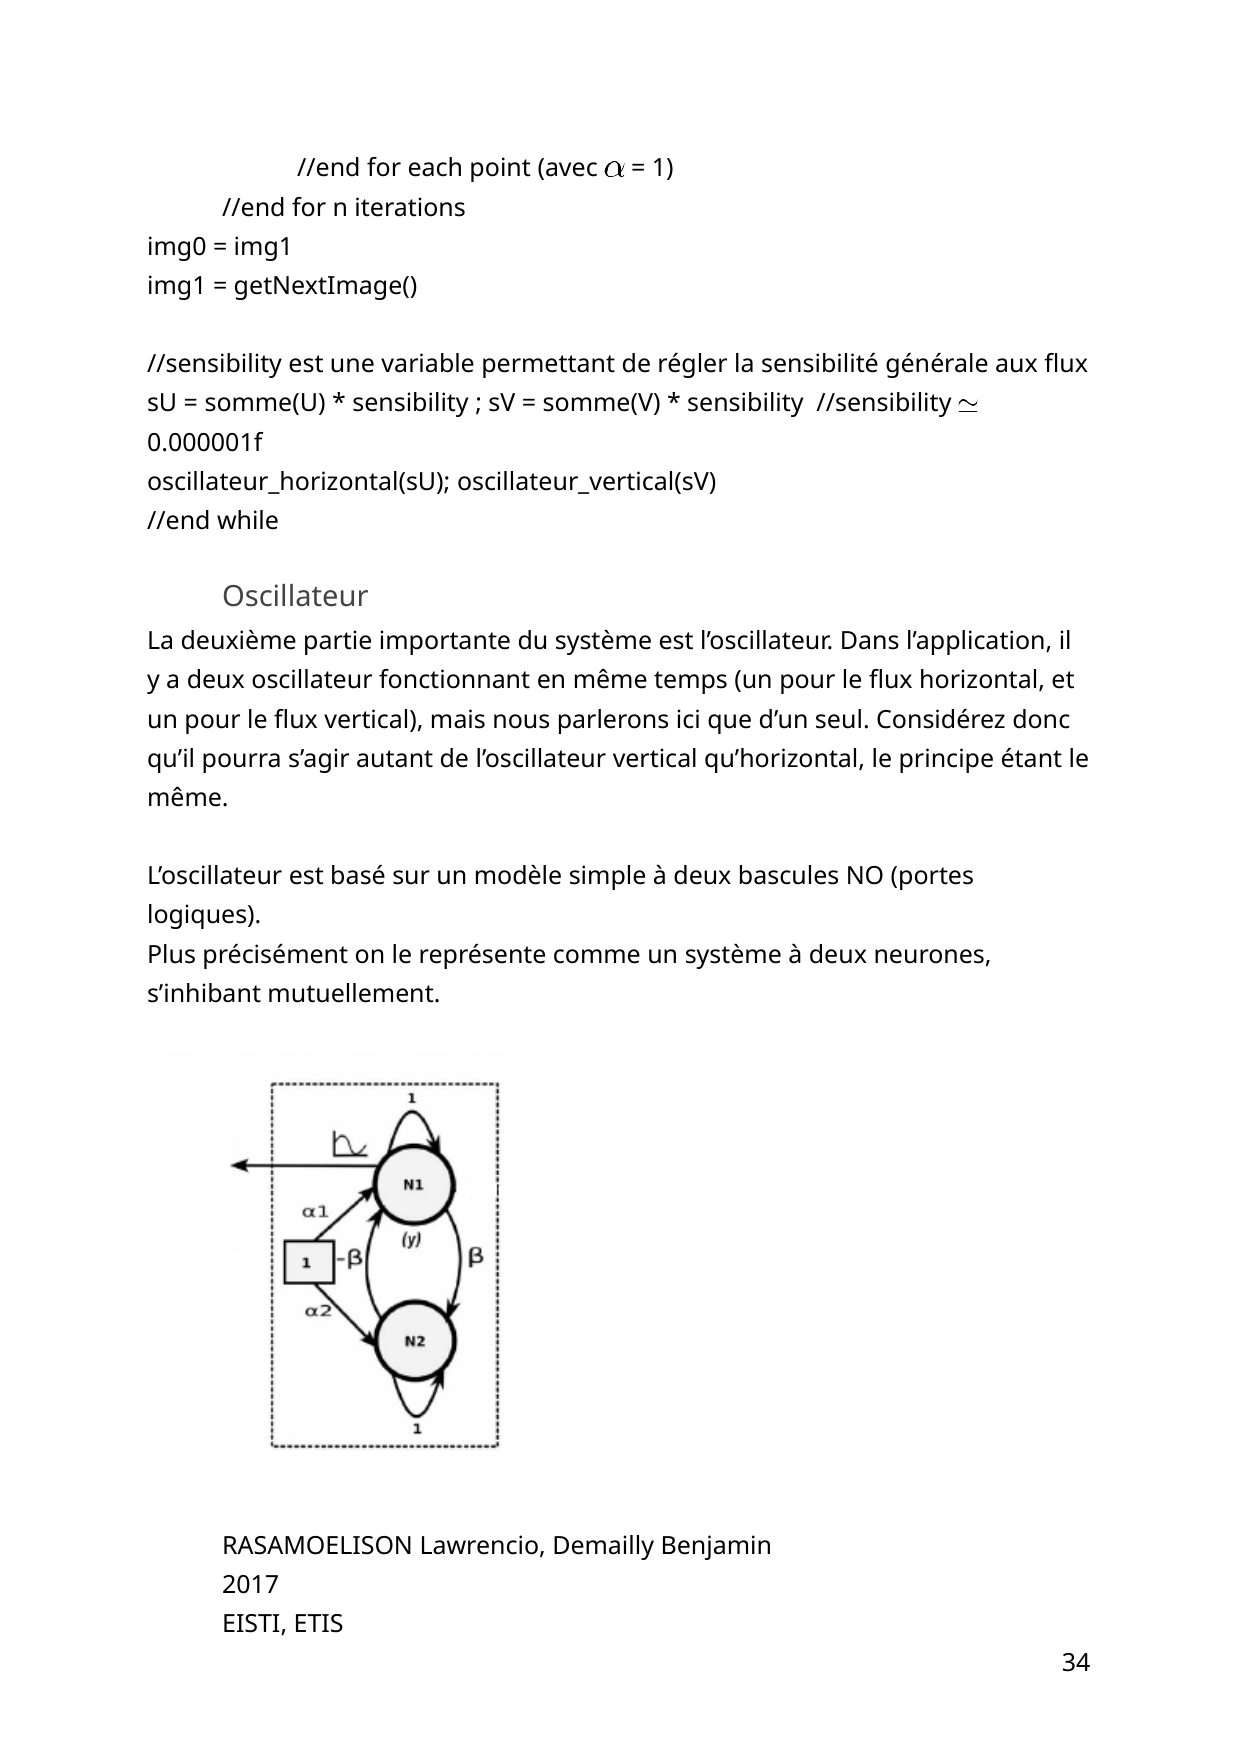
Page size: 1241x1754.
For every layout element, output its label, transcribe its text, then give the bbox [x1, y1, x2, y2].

text Plus précisément on le représente comme un système à deux neurones, s’inhibant mutuellement. [147, 936, 1090, 1009]
text //sensibility est une variable permettant de régler la sensibilité générale aux flux [147, 346, 1090, 380]
text img1 = getNextImage() [147, 267, 1090, 302]
text oscillateur_horizontal(sU); oscillateur_vertical(sV) [147, 463, 1090, 497]
text La deuxième partie importante du système est l’oscillateur. Dans l’application, il y a deux oscillateur fonctionnant en même temps (un pour le flux horizontal, et un pour le flux vertical), mais nous parlerons ici que d’un seul. Considérez donc qu’il pourra s’agir autant de l’oscillateur vertical qu’horizontal, le principe étant le même. [147, 623, 1090, 814]
text //end while [147, 502, 1090, 537]
text //end for each point (avec = 1) [297, 150, 1090, 184]
picture [958, 399, 978, 412]
picture [604, 161, 625, 177]
text img0 = img1 [147, 228, 1090, 262]
text //end for n iterations [147, 189, 1090, 223]
text L’oscillateur est basé sur un modèle simple à deux bascules NO (portes logiques). [147, 858, 1090, 931]
subtitle Oscillateur [222, 575, 1090, 615]
text sU = somme(U) * sensibility ; sV = somme(V) * sensibility //sensibility 0.000001f [147, 385, 1090, 458]
picture [146, 1053, 513, 1451]
